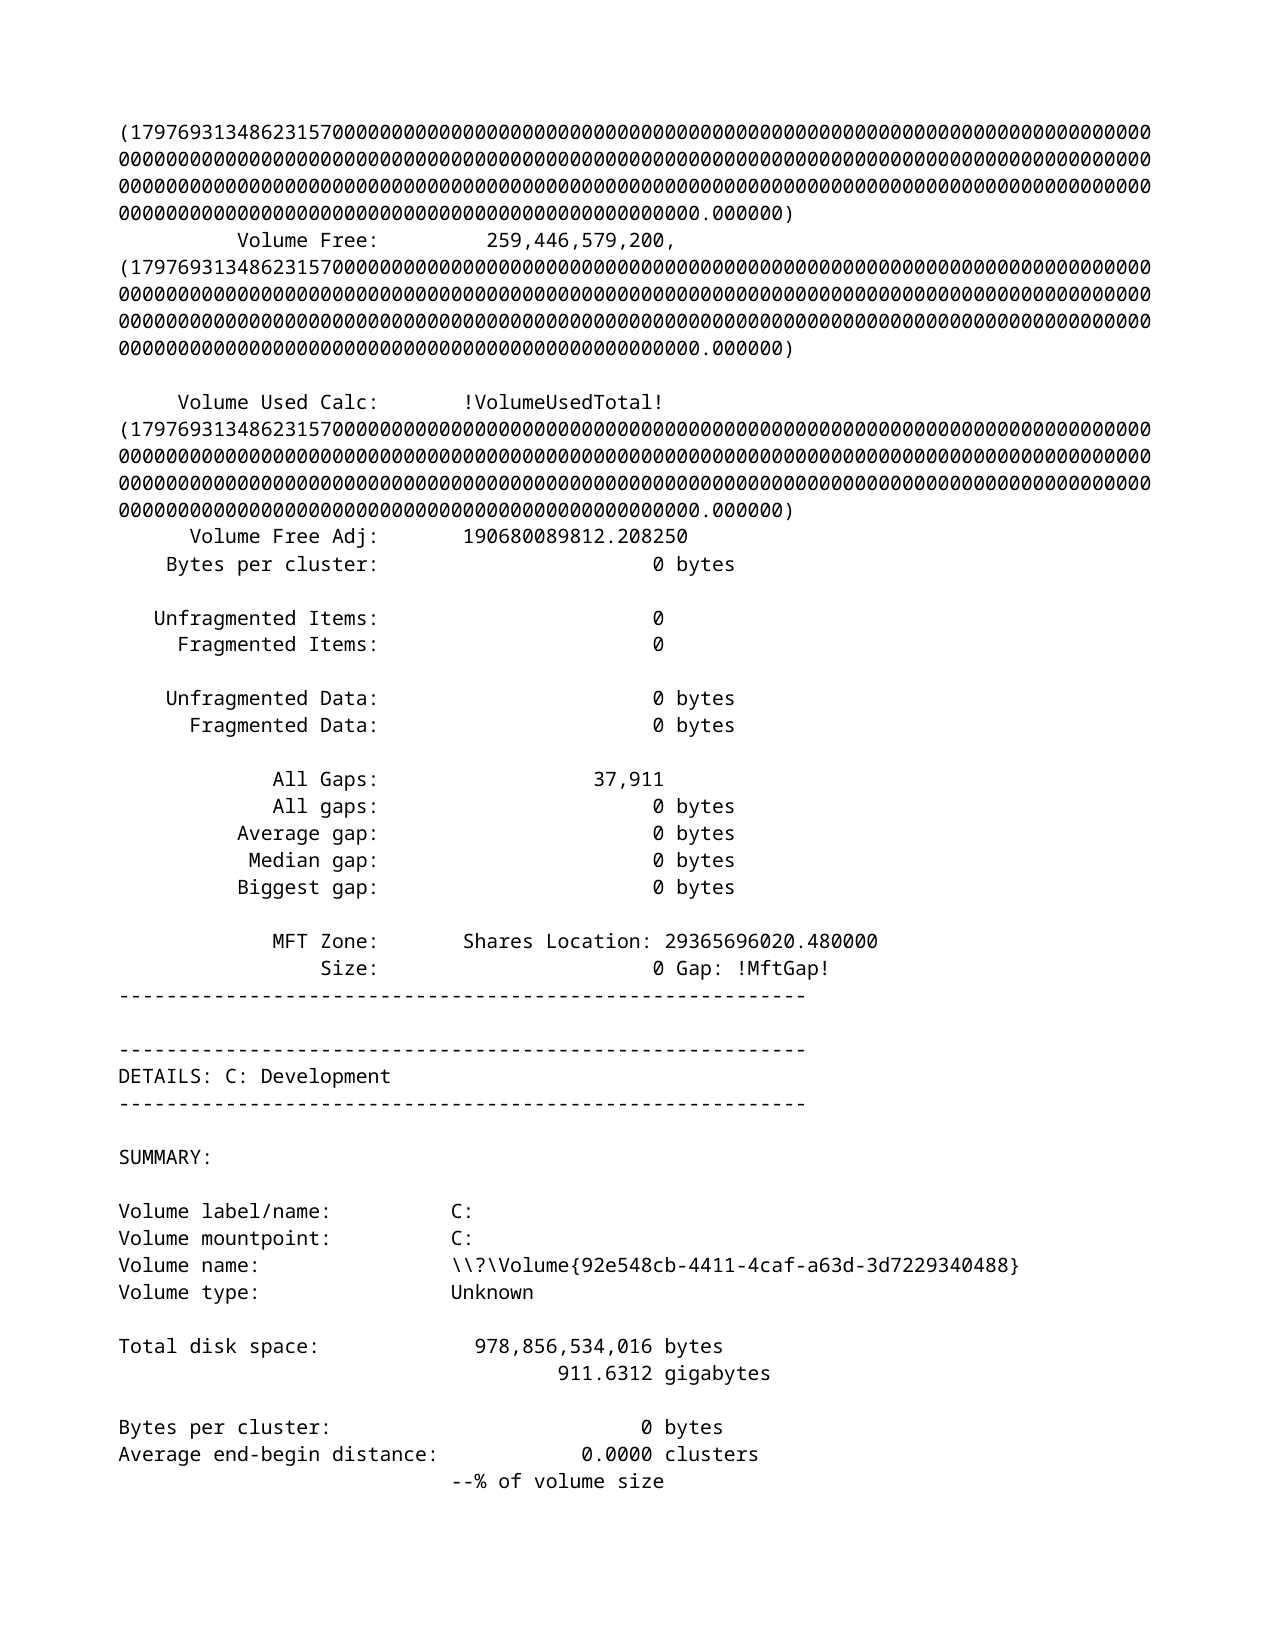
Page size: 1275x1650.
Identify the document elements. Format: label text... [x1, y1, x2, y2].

text ---------------------------------------------------------- [118, 1035, 1157, 1062]
text SUMMARY: [118, 1143, 1157, 1170]
text ---------------------------------------------------------- [118, 1089, 1157, 1116]
text ---------------------------------------------------------- [118, 981, 1157, 1008]
text Volume Used Calc: !VolumeUsedTotal! (179769313486231570000000000000000000000000000000000000000000000000000000000000000000000000000000000000000000000000000000000000000000000000000000000000000000000000000000000000000000000000000000000000000000000000000000000000000000000000000000000000000000000000000000000000000000000000000000000000000000000000000.000000) [118, 388, 1157, 523]
text All Gaps: 37,911 [118, 766, 1157, 793]
text MFT Zone: Shares Location: 29365696020.480000 [118, 927, 1157, 954]
text Biggest gap: 0 bytes [118, 873, 1157, 901]
text Total disk space: 978,856,534,016 bytes [118, 1332, 1157, 1359]
text Fragmented Data: 0 bytes [118, 712, 1157, 739]
text 911.6312 gigabytes [118, 1359, 1157, 1386]
text Unfragmented Data: 0 bytes [118, 685, 1157, 712]
text Unfragmented Items: 0 [118, 604, 1157, 631]
text Volume name: \\?\Volume{92e548cb-4411-4caf-a63d-3d7229340488} [118, 1251, 1157, 1278]
text (179769313486231570000000000000000000000000000000000000000000000000000000000000000000000000000000000000000000000000000000000000000000000000000000000000000000000000000000000000000000000000000000000000000000000000000000000000000000000000000000000000000000000000000000000000000000000000000000000000000000000000000.000000) [118, 118, 1157, 226]
text Volume Free Adj: 190680089812.208250 [118, 523, 1157, 550]
text Volume mountpoint: C: [118, 1224, 1157, 1251]
text Volume Free: 259,446,579,200, (179769313486231570000000000000000000000000000000000000000000000000000000000000000000000000000000000000000000000000000000000000000000000000000000000000000000000000000000000000000000000000000000000000000000000000000000000000000000000000000000000000000000000000000000000000000000000000000000000000000000000000000.000000) [118, 226, 1157, 361]
text Average gap: 0 bytes [118, 819, 1157, 847]
text --% of volume size [118, 1467, 1157, 1494]
text Median gap: 0 bytes [118, 847, 1157, 873]
text Average end-begin distance: 0.0000 clusters [118, 1440, 1157, 1467]
text Size: 0 Gap: !MftGap! [118, 954, 1157, 981]
text All gaps: 0 bytes [118, 793, 1157, 819]
text Bytes per cluster: 0 bytes [118, 550, 1157, 577]
text Fragmented Items: 0 [118, 631, 1157, 658]
text Volume label/name: C: [118, 1197, 1157, 1224]
text Bytes per cluster: 0 bytes [118, 1413, 1157, 1440]
text Volume type: Unknown [118, 1278, 1157, 1305]
text DETAILS: C: Development [118, 1062, 1157, 1089]
